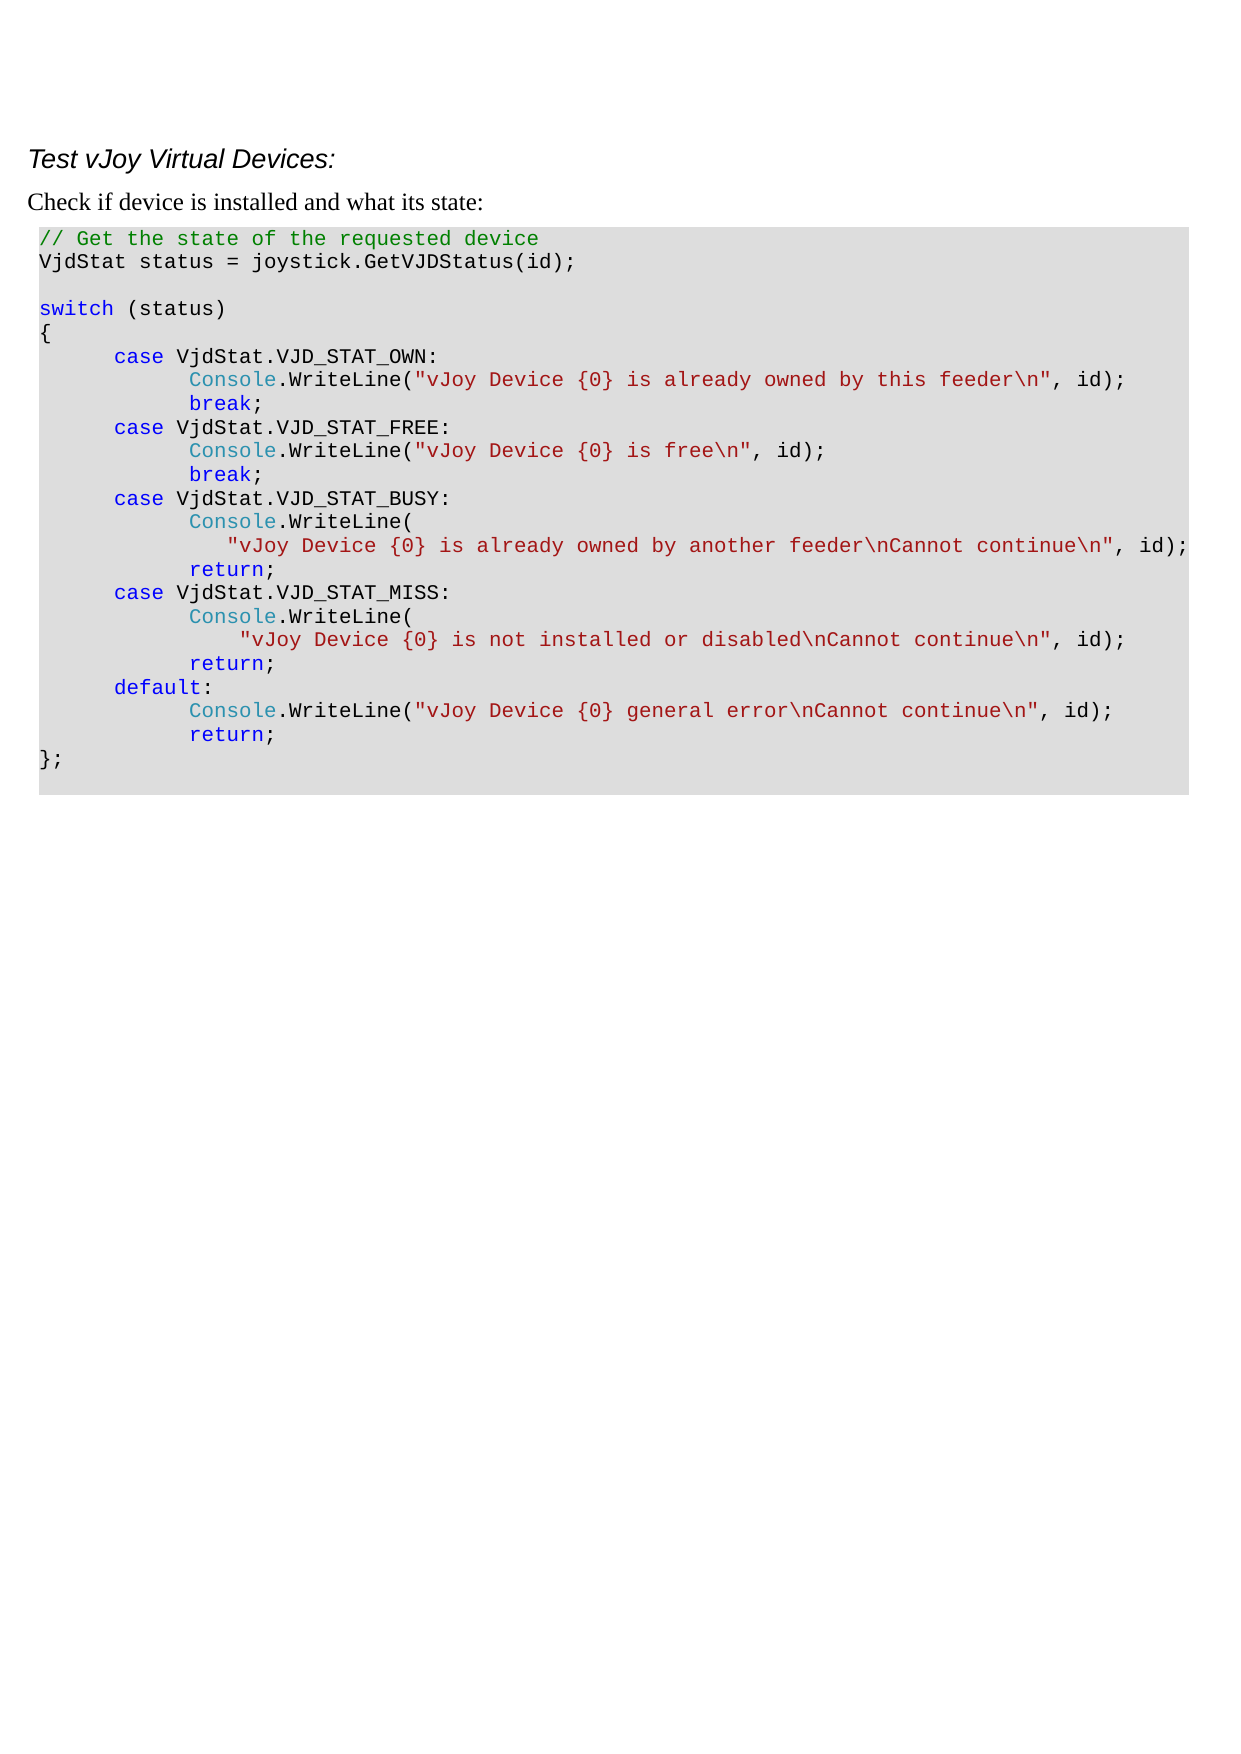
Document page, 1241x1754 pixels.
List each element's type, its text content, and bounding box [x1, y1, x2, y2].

text { [39, 322, 1189, 346]
text case VjdStat.VJD_STAT_FREE: [39, 417, 1189, 440]
text case VjdStat.VJD_STAT_MISS: [39, 582, 1189, 606]
text Check if device is installed and what its state: [27, 187, 1209, 216]
text case VjdStat.VJD_STAT_BUSY: [39, 488, 1189, 511]
text return; [39, 558, 1189, 582]
text case VjdStat.VJD_STAT_OWN: [39, 346, 1189, 369]
text Console.WriteLine("vJoy Device {0} is already owned by this feeder\n", id); [39, 369, 1189, 393]
text return; [39, 653, 1189, 677]
text "vJoy Device {0} is already owned by another feeder\nCannot continue\n", id); [39, 535, 1189, 558]
text return; [39, 724, 1189, 748]
subtitle Test vJoy Virtual Devices: [27, 143, 1209, 174]
text switch (status) [39, 298, 1189, 322]
text break; [39, 464, 1189, 488]
text VjdStat status = joystick.GetVJDStatus(id); [39, 251, 1189, 275]
text Console.WriteLine( [39, 511, 1189, 535]
text Console.WriteLine("vJoy Device {0} general error\nCannot continue\n", id); [39, 700, 1189, 724]
text break; [39, 393, 1189, 417]
text "vJoy Device {0} is not installed or disabled\nCannot continue\n", id); [39, 629, 1189, 653]
text default: [39, 677, 1189, 700]
text // Get the state of the requested device [39, 227, 1189, 251]
text }; [39, 748, 1189, 771]
text Console.WriteLine( [39, 606, 1189, 629]
text Console.WriteLine("vJoy Device {0} is free\n", id); [39, 440, 1189, 464]
